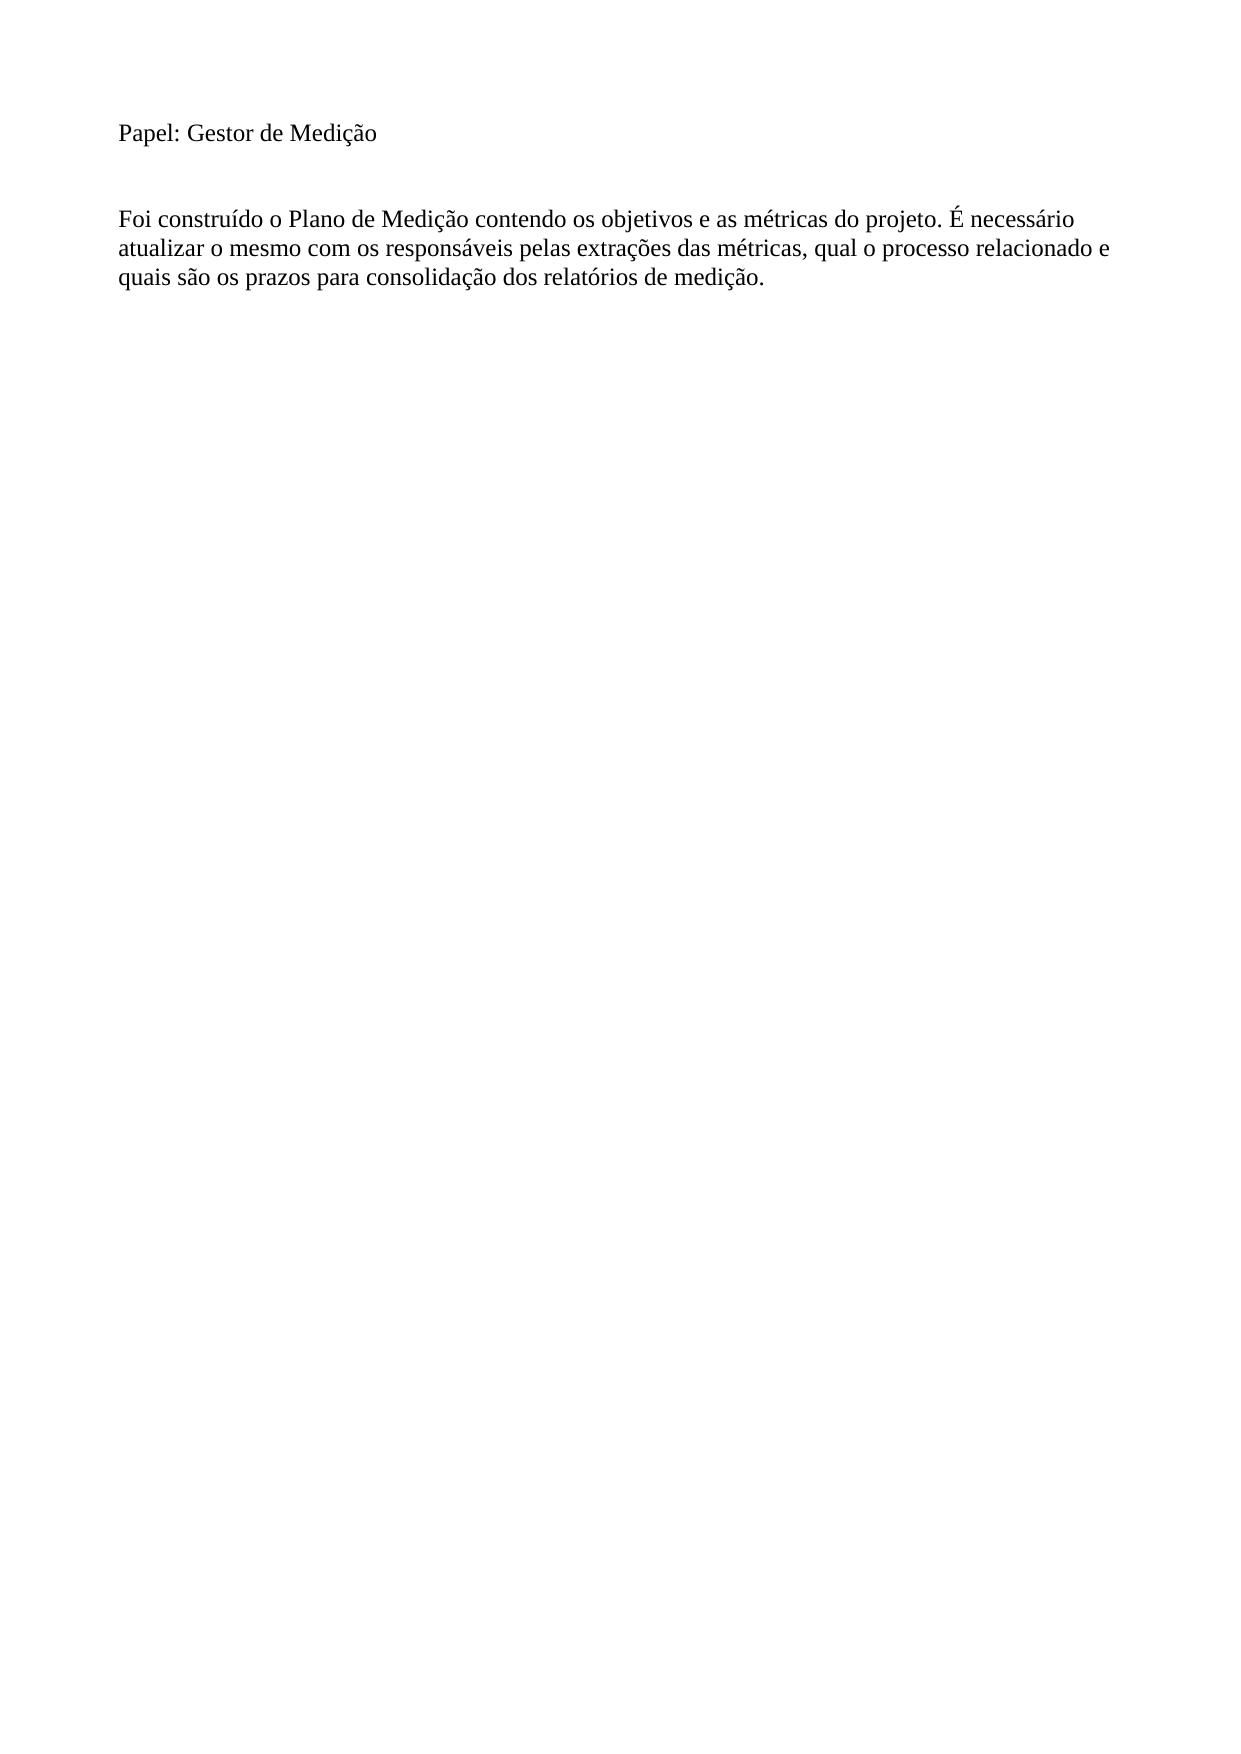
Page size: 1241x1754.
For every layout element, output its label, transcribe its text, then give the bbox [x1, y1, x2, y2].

text Papel: Gestor de Medição [118, 118, 1122, 147]
text Foi construído o Plano de Medição contendo os objetivos e as métricas do projeto. É necessário atualizar o mesmo com os responsáveis pelas extrações das métricas, qual o processo relacionado e quais são os prazos para consolidação dos relatórios de medição. [118, 204, 1122, 291]
